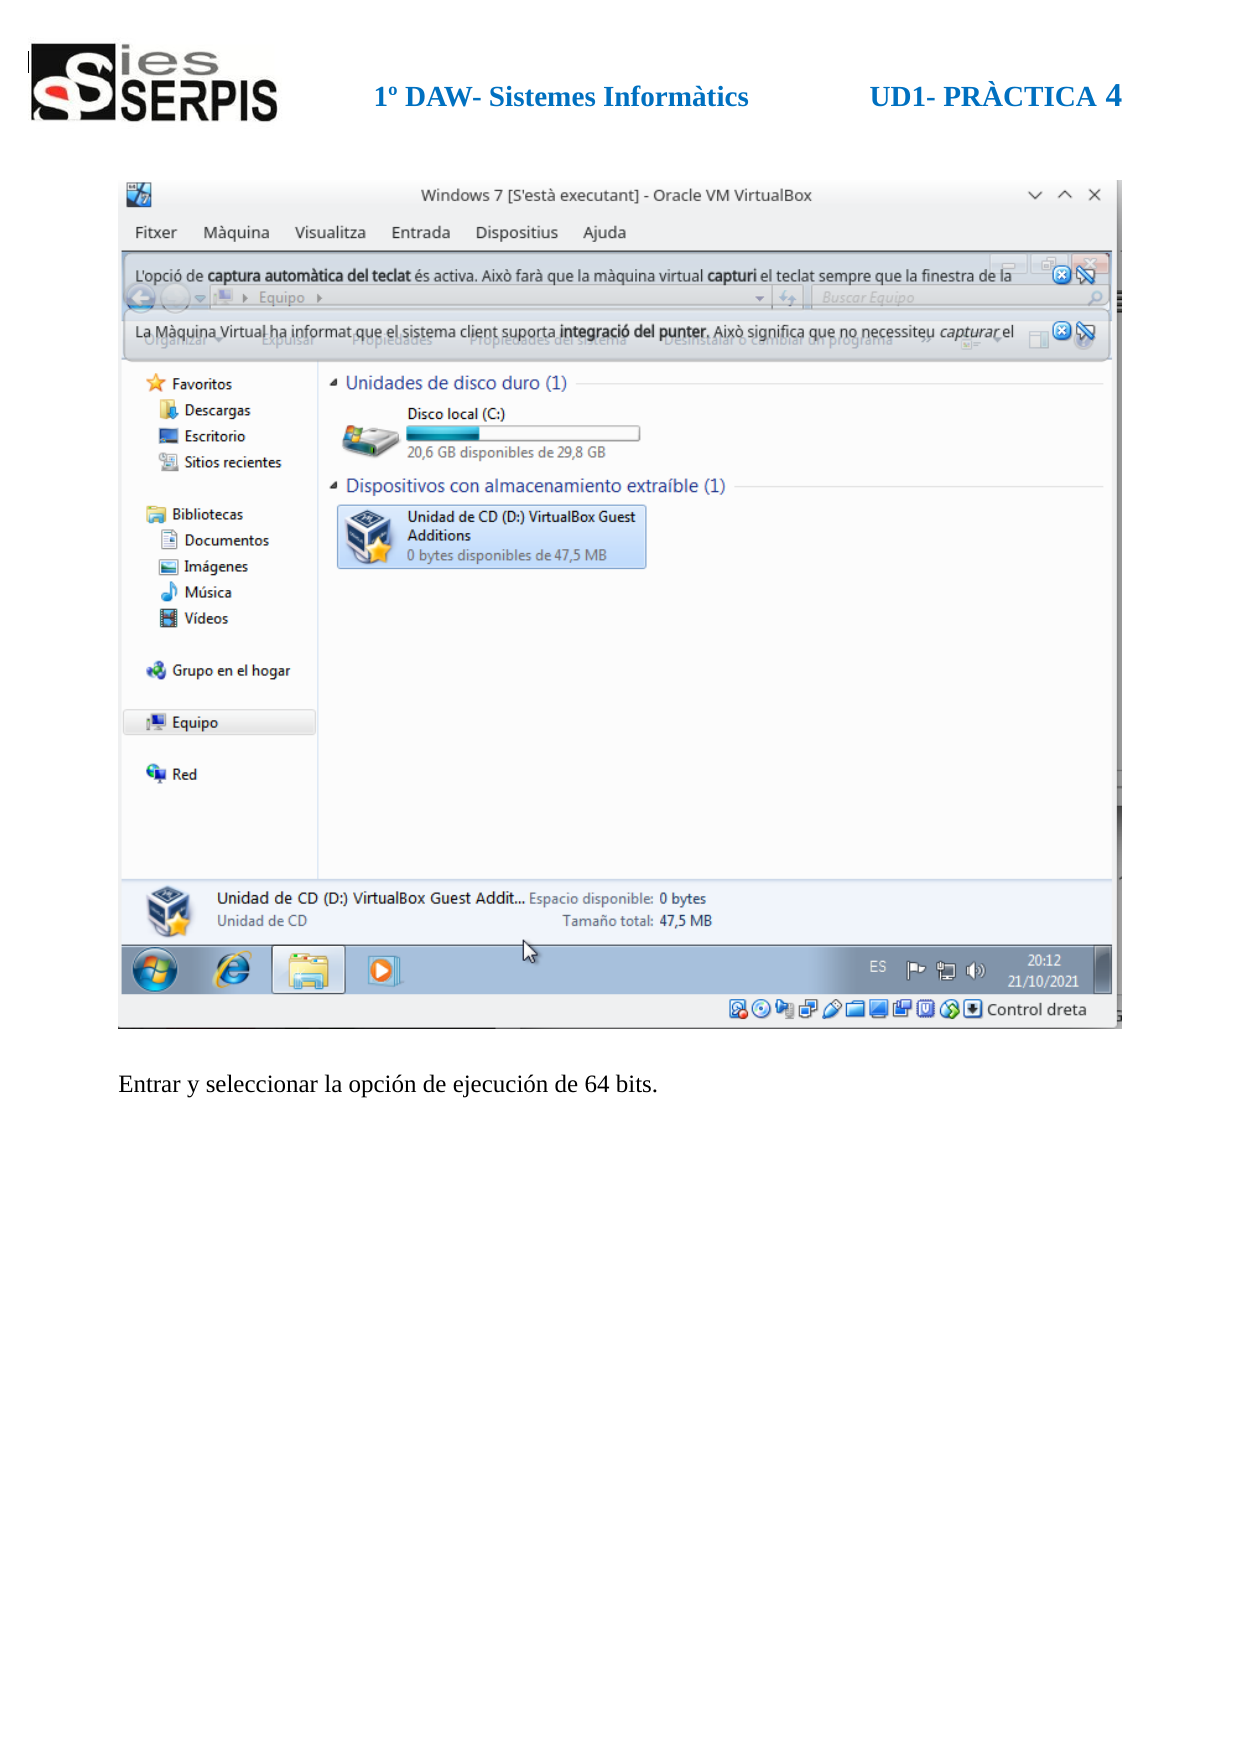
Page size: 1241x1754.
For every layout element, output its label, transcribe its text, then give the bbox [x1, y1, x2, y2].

text Entrar y seleccionar la opción de ejecución de 64 bits. [118, 1069, 1122, 1098]
